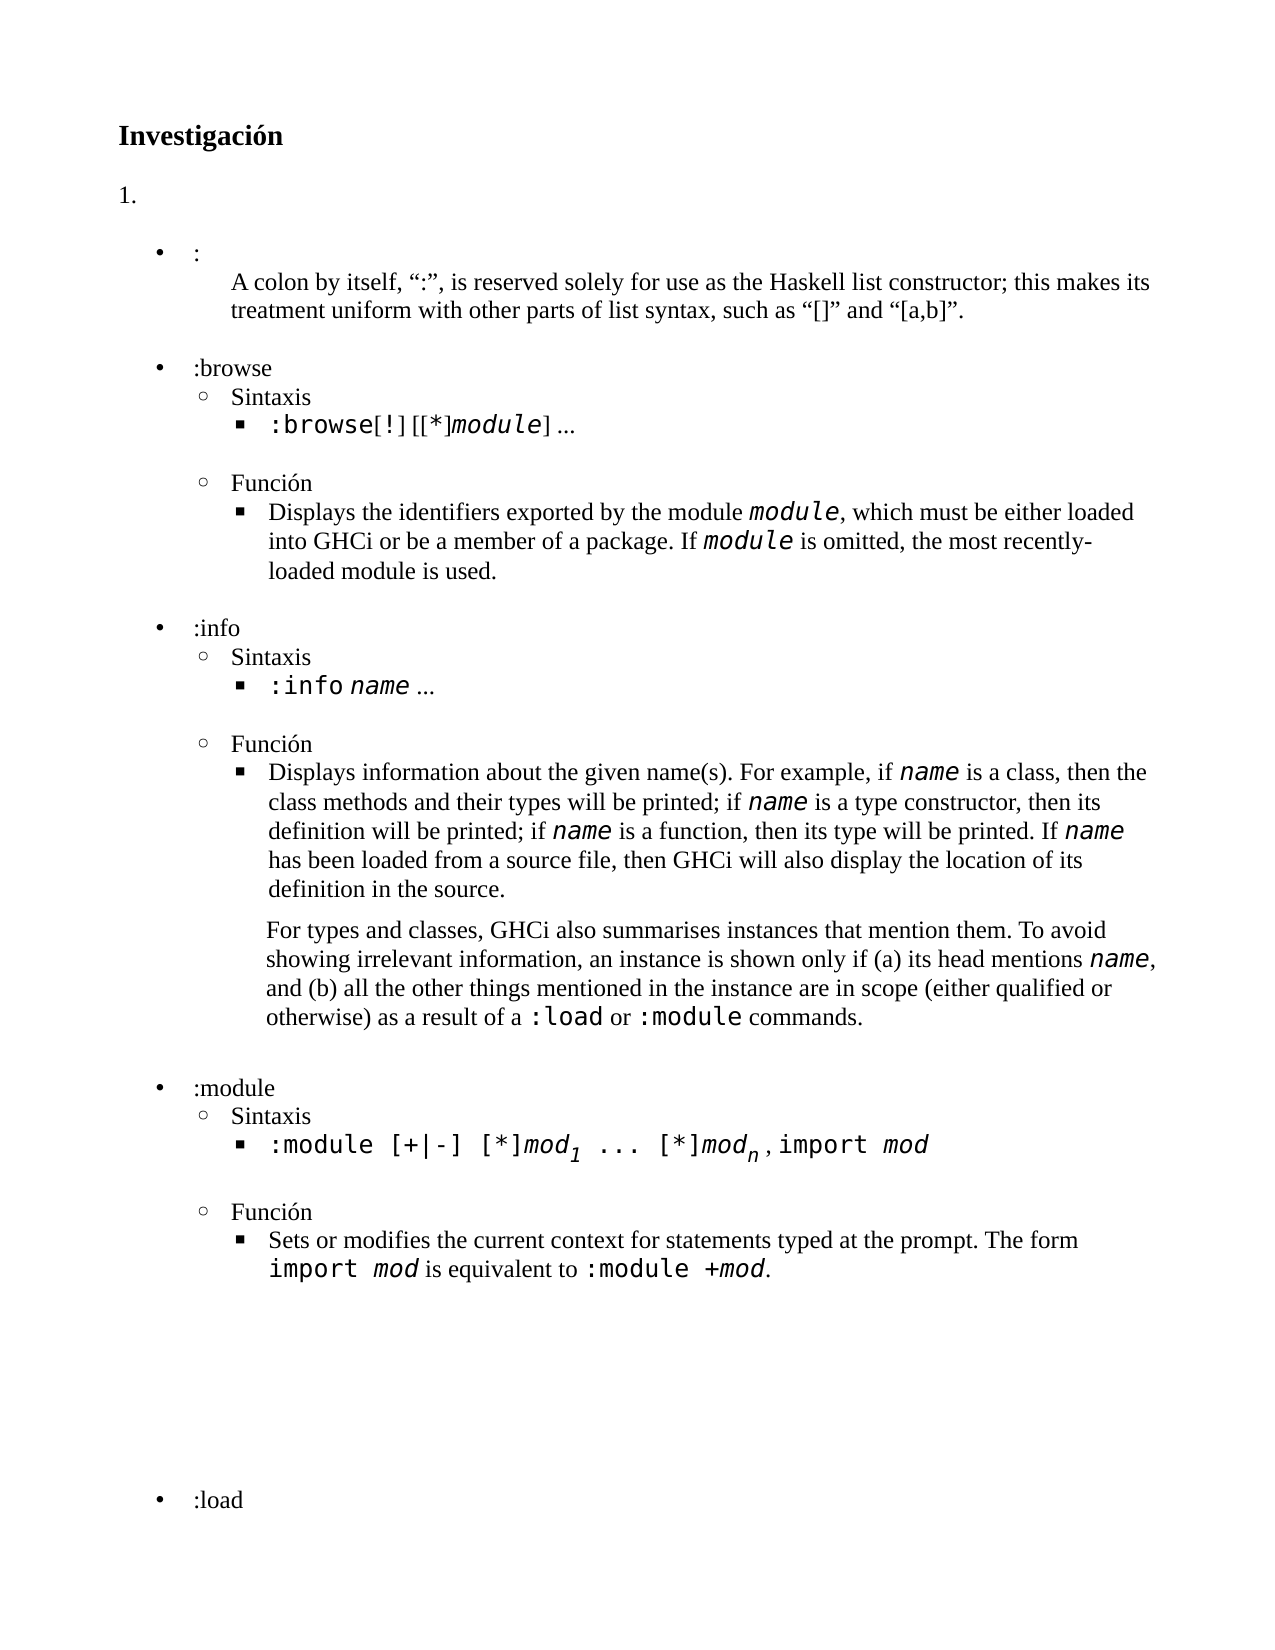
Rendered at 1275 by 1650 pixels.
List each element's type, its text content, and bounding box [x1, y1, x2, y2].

list Función [193, 729, 1157, 757]
list Función [193, 1197, 1157, 1225]
list Sintaxis [193, 1101, 1157, 1130]
subtitle :module [+|-] [*]mod1 ... [*]modn , import mod [231, 1130, 1157, 1168]
list Sintaxis [193, 382, 1157, 410]
list : [156, 238, 1157, 267]
text Investigación [118, 118, 1157, 152]
list Displays the identifiers exported by the module module, which must be either loaded into GHCi or be a member of a package. If module is omitted, the most recently-loaded module is used. [231, 497, 1157, 584]
list A colon by itself, “:”, is reserved solely for use as the Haskell list constructor; this makes its treatment uniform with other parts of list syntax, such as “[]” and “[a,b]”. [193, 267, 1157, 324]
list Sets or modifies the current context for statements typed at the prompt. The form import mod is equivalent to :module +mod. [231, 1225, 1157, 1284]
list :module [156, 1073, 1157, 1101]
list :info name ... [231, 671, 1157, 700]
list Displays information about the given name(s). For example, if name is a class, then the class methods and their types will be printed; if name is a type constructor, then its definition will be printed; if name is a function, then its type will be printed. If name has been loaded from a source file, then GHCi will also display the location of its definition in the source. [231, 757, 1157, 903]
list :load [156, 1485, 1157, 1514]
list :info [156, 613, 1157, 642]
list :browse[!] [[*]module] ... [231, 410, 1157, 440]
list Sintaxis [193, 642, 1157, 671]
list :browse [156, 353, 1157, 382]
text For types and classes, GHCi also summarises instances that mention them. To avoid showing irrelevant information, an instance is shown only if (a) its head mentions name, and (b) all the other things mentioned in the instance are in scope (either qualified or otherwise) as a result of a :load or :module commands. [118, 915, 1157, 1031]
list Función [193, 468, 1157, 497]
text 1. [118, 180, 1157, 209]
